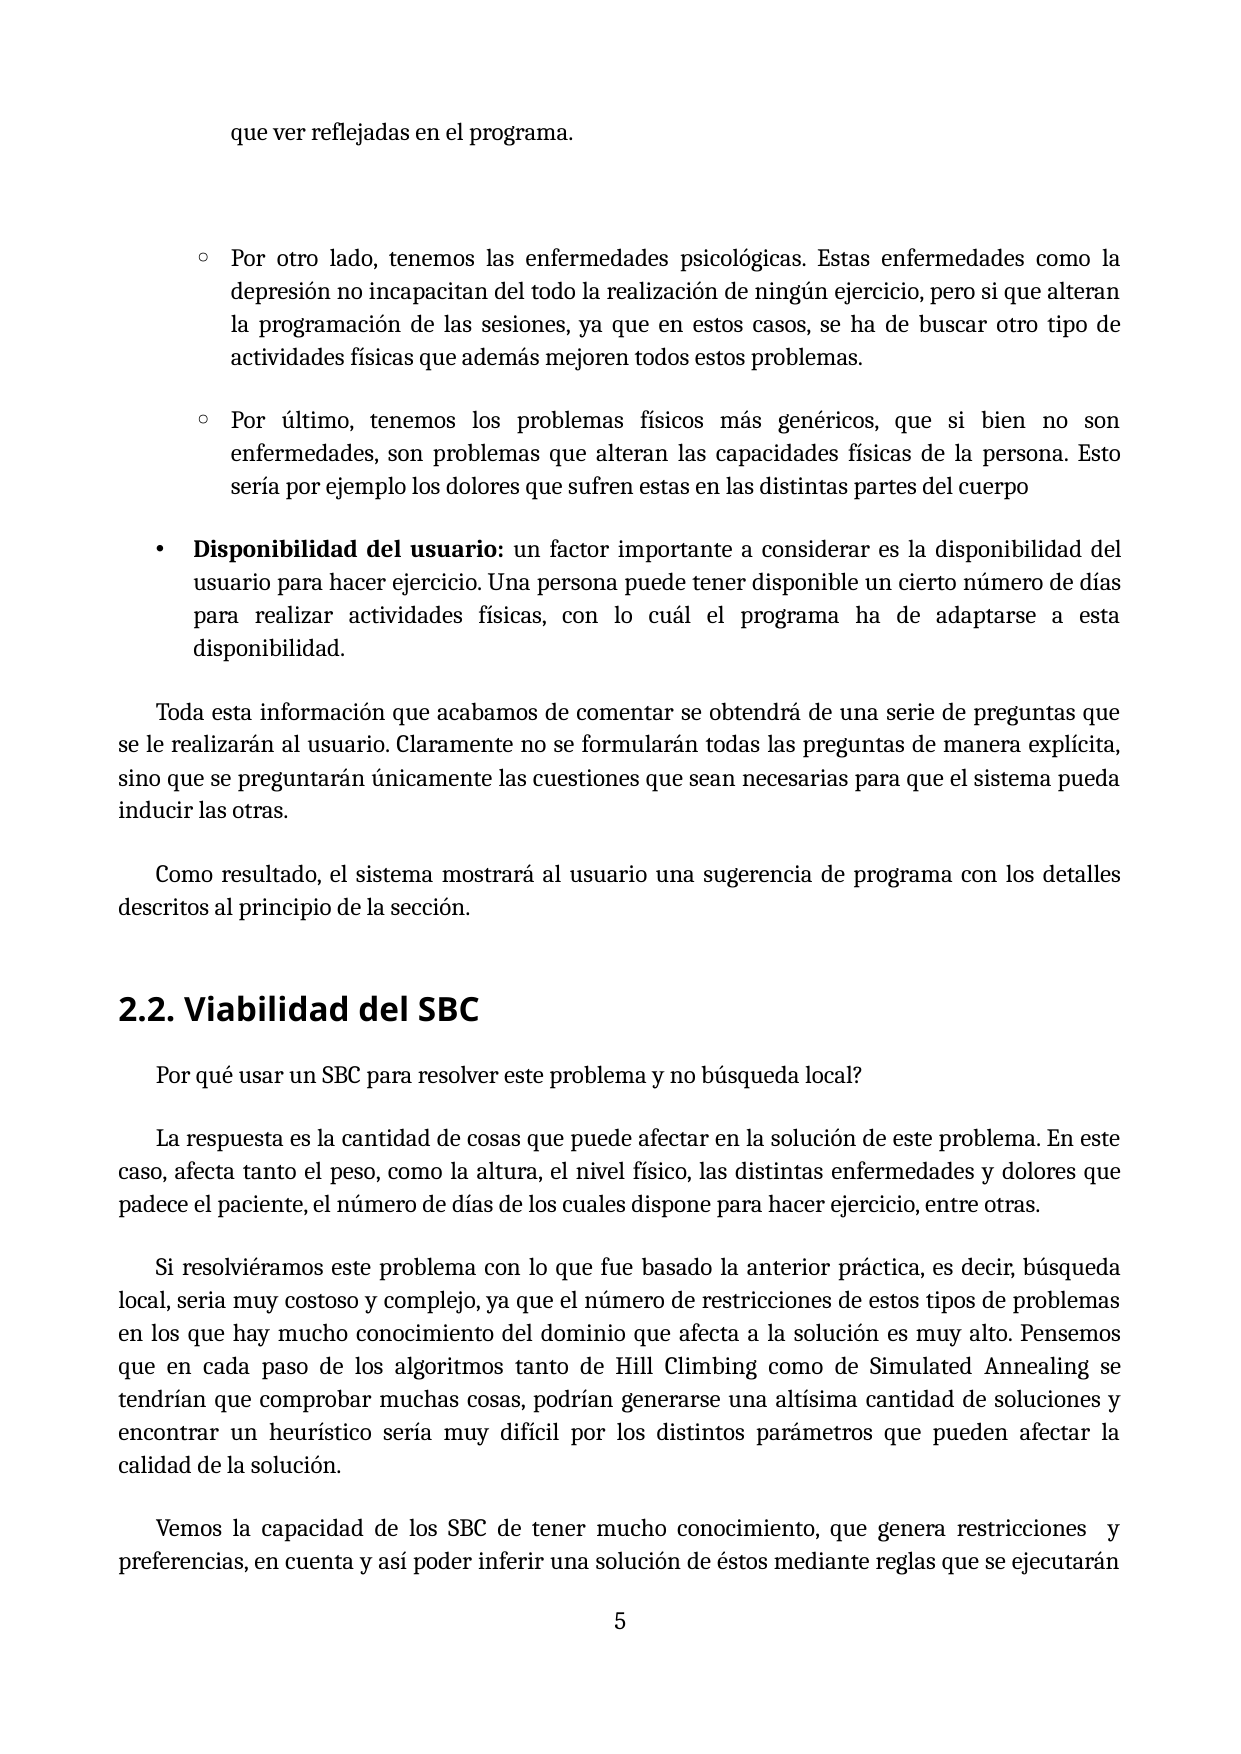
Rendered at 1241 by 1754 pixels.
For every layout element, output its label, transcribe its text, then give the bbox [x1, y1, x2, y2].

text Vemos la capacidad de los SBC de tener mucho conocimiento, que genera restricciones y preferencias, en cuenta y así poder inferir una solución de éstos mediante reglas que se ejecutarán [118, 1514, 1122, 1576]
text Si resolviéramos este problema con lo que fue basado la anterior práctica, es decir, búsqueda local, seria muy costoso y complejo, ya que el número de restricciones de estos tipos de problemas en los que hay mucho conocimiento del dominio que afecta a la solución es muy alto. Pensemos que en cada paso de los algoritmos tanto de Hill Climbing como de Simulated Annealing se tendrían que comprobar muchas cosas, podrían generarse una altísima cantidad de soluciones y encontrar un heurístico sería muy difícil por los distintos parámetros que pueden afectar la calidad de la solución. [118, 1253, 1122, 1480]
text Toda esta información que acabamos de comentar se obtendrá de una serie de preguntas que se le realizarán al usuario. Claramente no se formularán todas las preguntas de manera explícita, sino que se preguntarán únicamente las cuestiones que sean necesarias para que el sistema pueda inducir las otras. [118, 697, 1122, 825]
list que ver reflejadas en el programa. [193, 118, 1122, 147]
list Por otro lado, tenemos las enfermedades psicológicas. Estas enfermedades como la depresión no incapacitan del todo la realización de ningún ejercicio, pero si que alteran la programación de las sesiones, ya que en estos casos, se ha de buscar otro tipo de actividades físicas que además mejoren todos estos problemas. [193, 244, 1122, 372]
subtitle 2.2. Viabilidad del SBC [118, 986, 1122, 1031]
list Disponibilidad del usuario: un factor importante a considerar es la disponibilidad del usuario para hacer ejercicio. Una persona puede tener disponible un cierto número de días para realizar actividades físicas, con lo cuál el programa ha de adaptarse a esta disponibilidad. [156, 535, 1122, 663]
list Por último, tenemos los problemas físicos más genéricos, que si bien no son enfermedades, son problemas que alteran las capacidades físicas de la persona. Esto sería por ejemplo los dolores que sufren estas en las distintas partes del cuerpo [193, 406, 1122, 501]
text La respuesta es la cantidad de cosas que puede afectar en la solución de este problema. En este caso, afecta tanto el peso, como la altura, el nivel físico, las distintas enfermedades y dolores que padece el paciente, el número de días de los cuales dispone para hacer ejercicio, entre otras. [118, 1124, 1122, 1219]
text Por qué usar un SBC para resolver este problema y no búsqueda local? [118, 1061, 1122, 1090]
text Como resultado, el sistema mostrará al usuario una sugerencia de programa con los detalles descritos al principio de la sección. [118, 859, 1122, 921]
